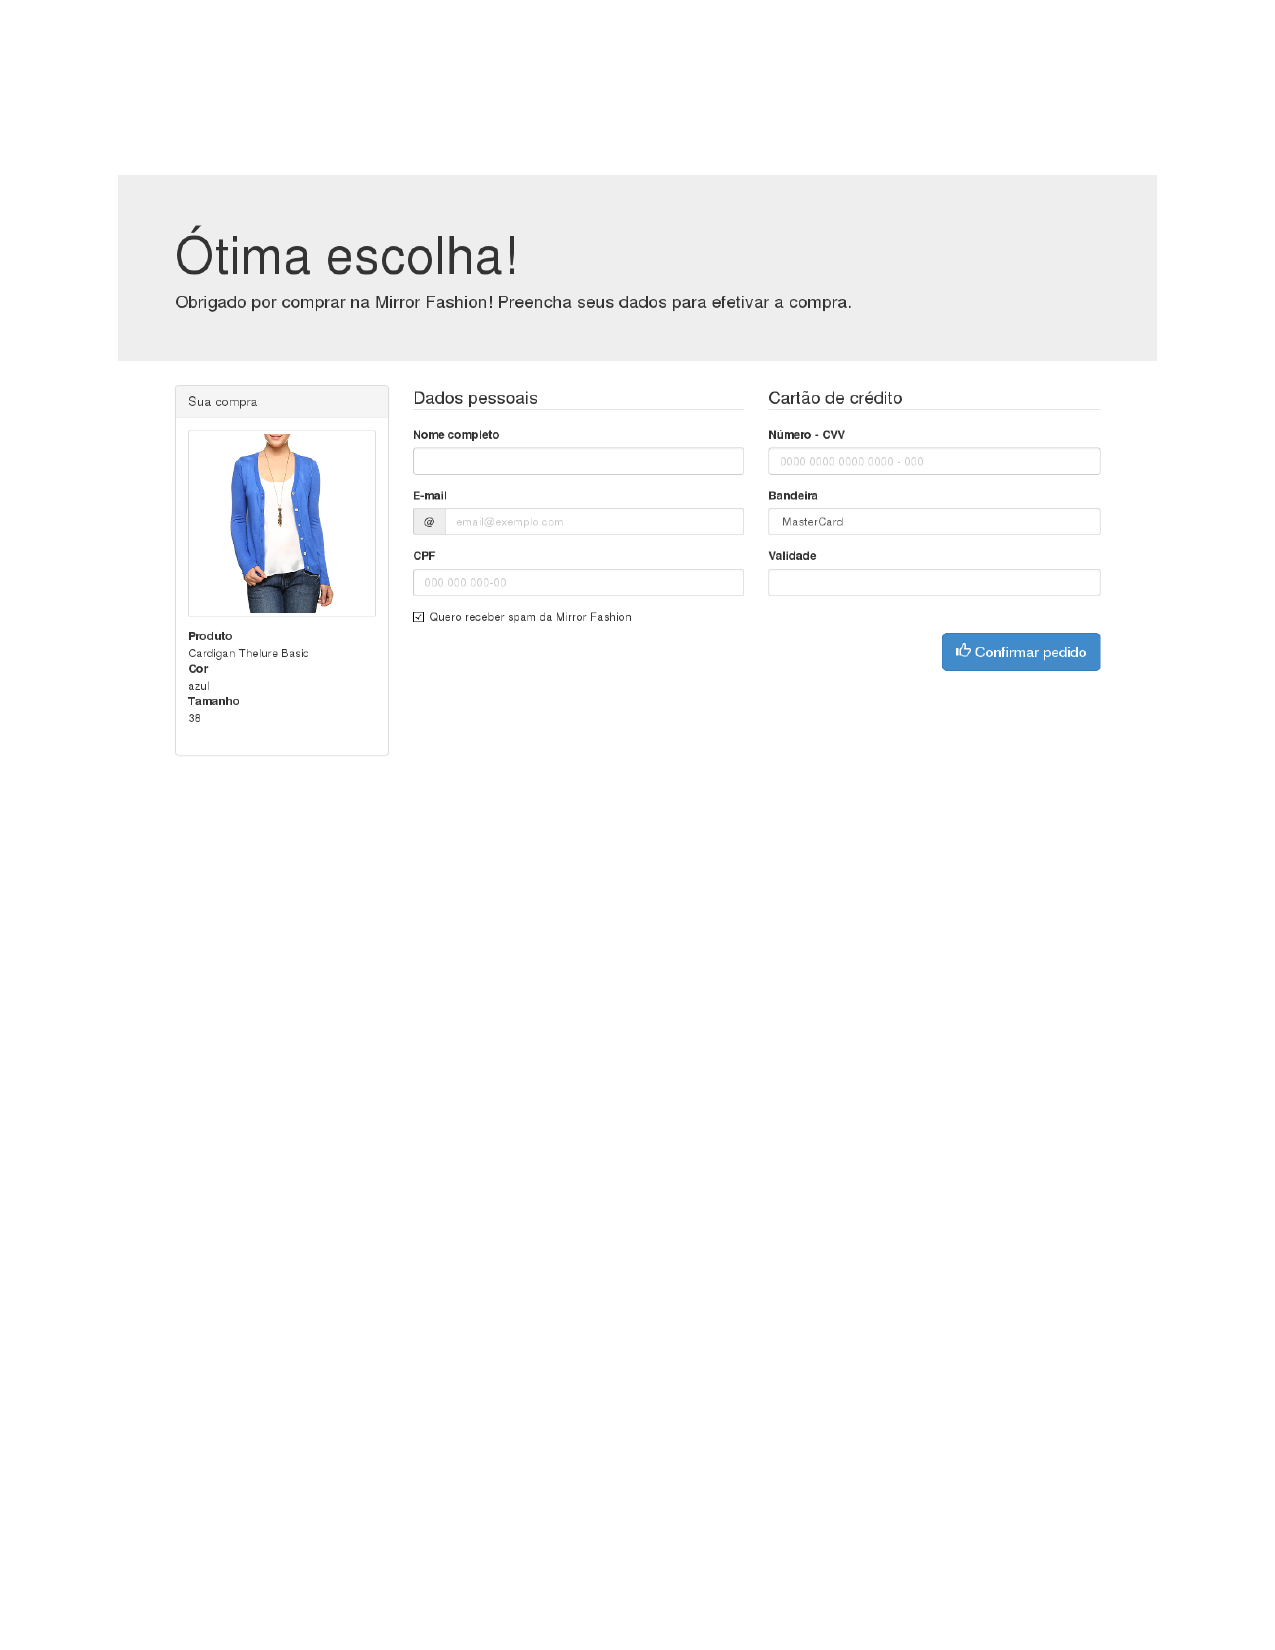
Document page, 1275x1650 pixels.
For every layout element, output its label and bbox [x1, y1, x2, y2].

picture [118, 175, 1157, 825]
